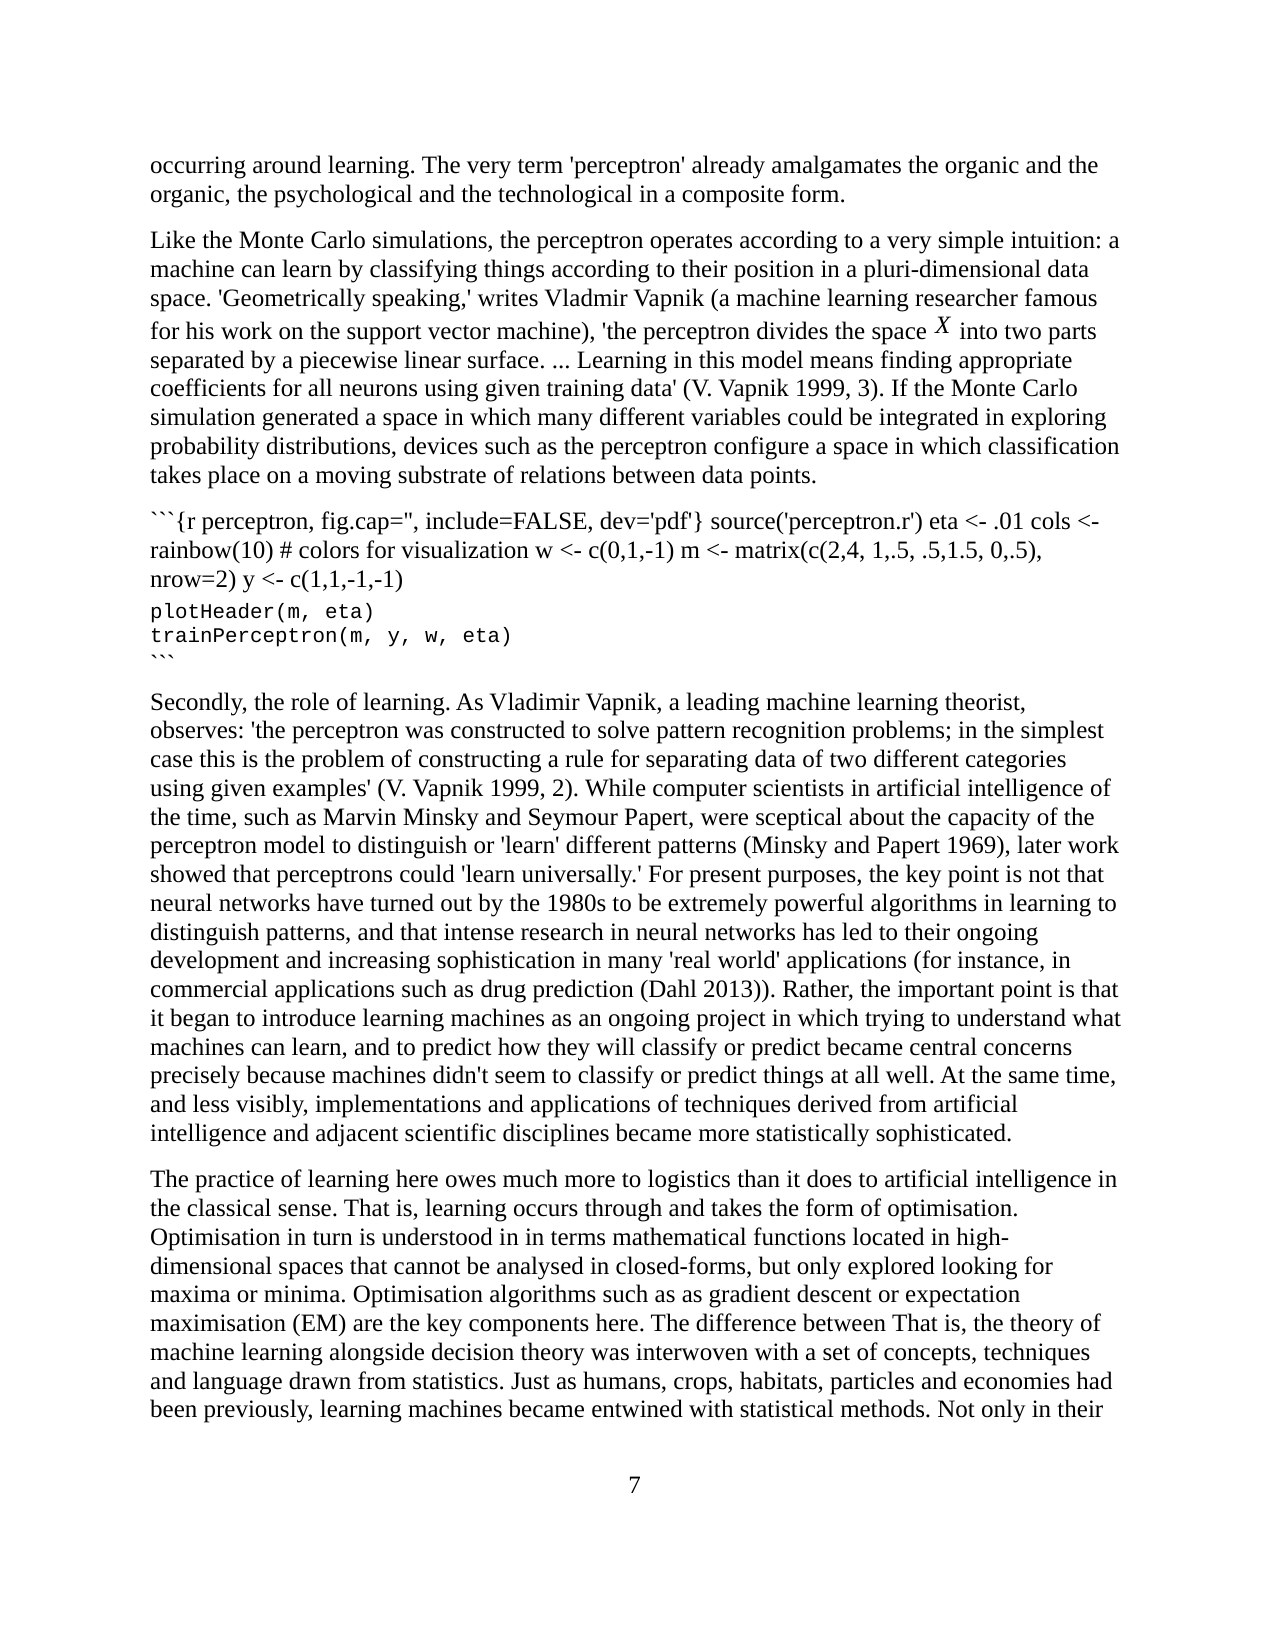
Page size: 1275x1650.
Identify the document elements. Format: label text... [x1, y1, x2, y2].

text trainPerceptron(m, y, w, eta) [150, 625, 1125, 649]
text The practice of learning here owes much more to logistics than it does to artificial intelligence in the classical sense. That is, learning occurs through and takes the form of optimisation. Optimisation in turn is understood in in terms mathematical functions located in high-dimensional spaces that cannot be analysed in closed-forms, but only explored looking for maxima or minima. Optimisation algorithms such as as gradient descent or expectation maximisation (EM) are the key components here. The difference between That is, the theory of machine learning alongside decision theory was interwoven with a set of concepts, techniques and language drawn from statistics. Just as humans, crops, habitats, particles and economies had been previously, learning machines became entwined with statistical methods. Not only in their [150, 1164, 1125, 1423]
text plotHeader(m, eta) [150, 602, 1125, 625]
text ```{r perceptron, fig.cap='', include=FALSE, dev='pdf'} source('perceptron.r') eta <- .01 cols <- rainbow(10) # colors for visualization w <- c(0,1,-1) m <- matrix(c(2,4, 1,.5, .5,1.5, 0,.5), nrow=2) y <- c(1,1,-1,-1) [150, 506, 1125, 593]
text Secondly, the role of learning. As Vladimir Vapnik, a leading machine learning theorist, observes: 'the perceptron was constructed to solve pattern recognition problems; in the simplest case this is the problem of constructing a rule for separating data of two different categories using given examples' (V. Vapnik 1999, 2). While computer scientists in artificial intelligence of the time, such as Marvin Minsky and Seymour Papert, were sceptical about the capacity of the perceptron model to distinguish or 'learn' different patterns (Minsky and Papert 1969), later work showed that perceptrons could 'learn universally.' For present purposes, the key point is not that neural networks have turned out by the 1980s to be extremely powerful algorithms in learning to distinguish patterns, and that intense research in neural networks has led to their ongoing development and increasing sophistication in many 'real world' applications (for instance, in commercial applications such as drug prediction (Dahl 2013)). Rather, the important point is that it began to introduce learning machines as an ongoing project in which trying to understand what machines can learn, and to predict how they will classify or predict became central concerns precisely because machines didn't seem to classify or predict things at all well. At the same time, and less visibly, implementations and applications of techniques derived from artificial intelligence and adjacent scientific disciplines became more statistically sophisticated. [150, 687, 1125, 1147]
text ``` [150, 649, 1125, 678]
text occurring around learning. The very term 'perceptron' already amalgamates the organic and the organic, the psychological and the technological in a composite form. [150, 150, 1125, 207]
text Like the Monte Carlo simulations, the perceptron operates according to a very simple intuition: a machine can learn by classifying things according to their position in a pluri-dimensional data space. 'Geometrically speaking,' writes Vladmir Vapnik (a machine learning researcher famous for his work on the support vector machine), 'the perceptron divides the space into two parts separated by a piecewise linear surface. ... Learning in this model means finding appropriate coefficients for all neurons using given training data' (V. Vapnik 1999, 3). If the Monte Carlo simulation generated a space in which many different variables could be integrated in exploring probability distributions, devices such as the perceptron configure a space in which classification takes place on a moving substrate of relations between data points. [150, 225, 1125, 488]
